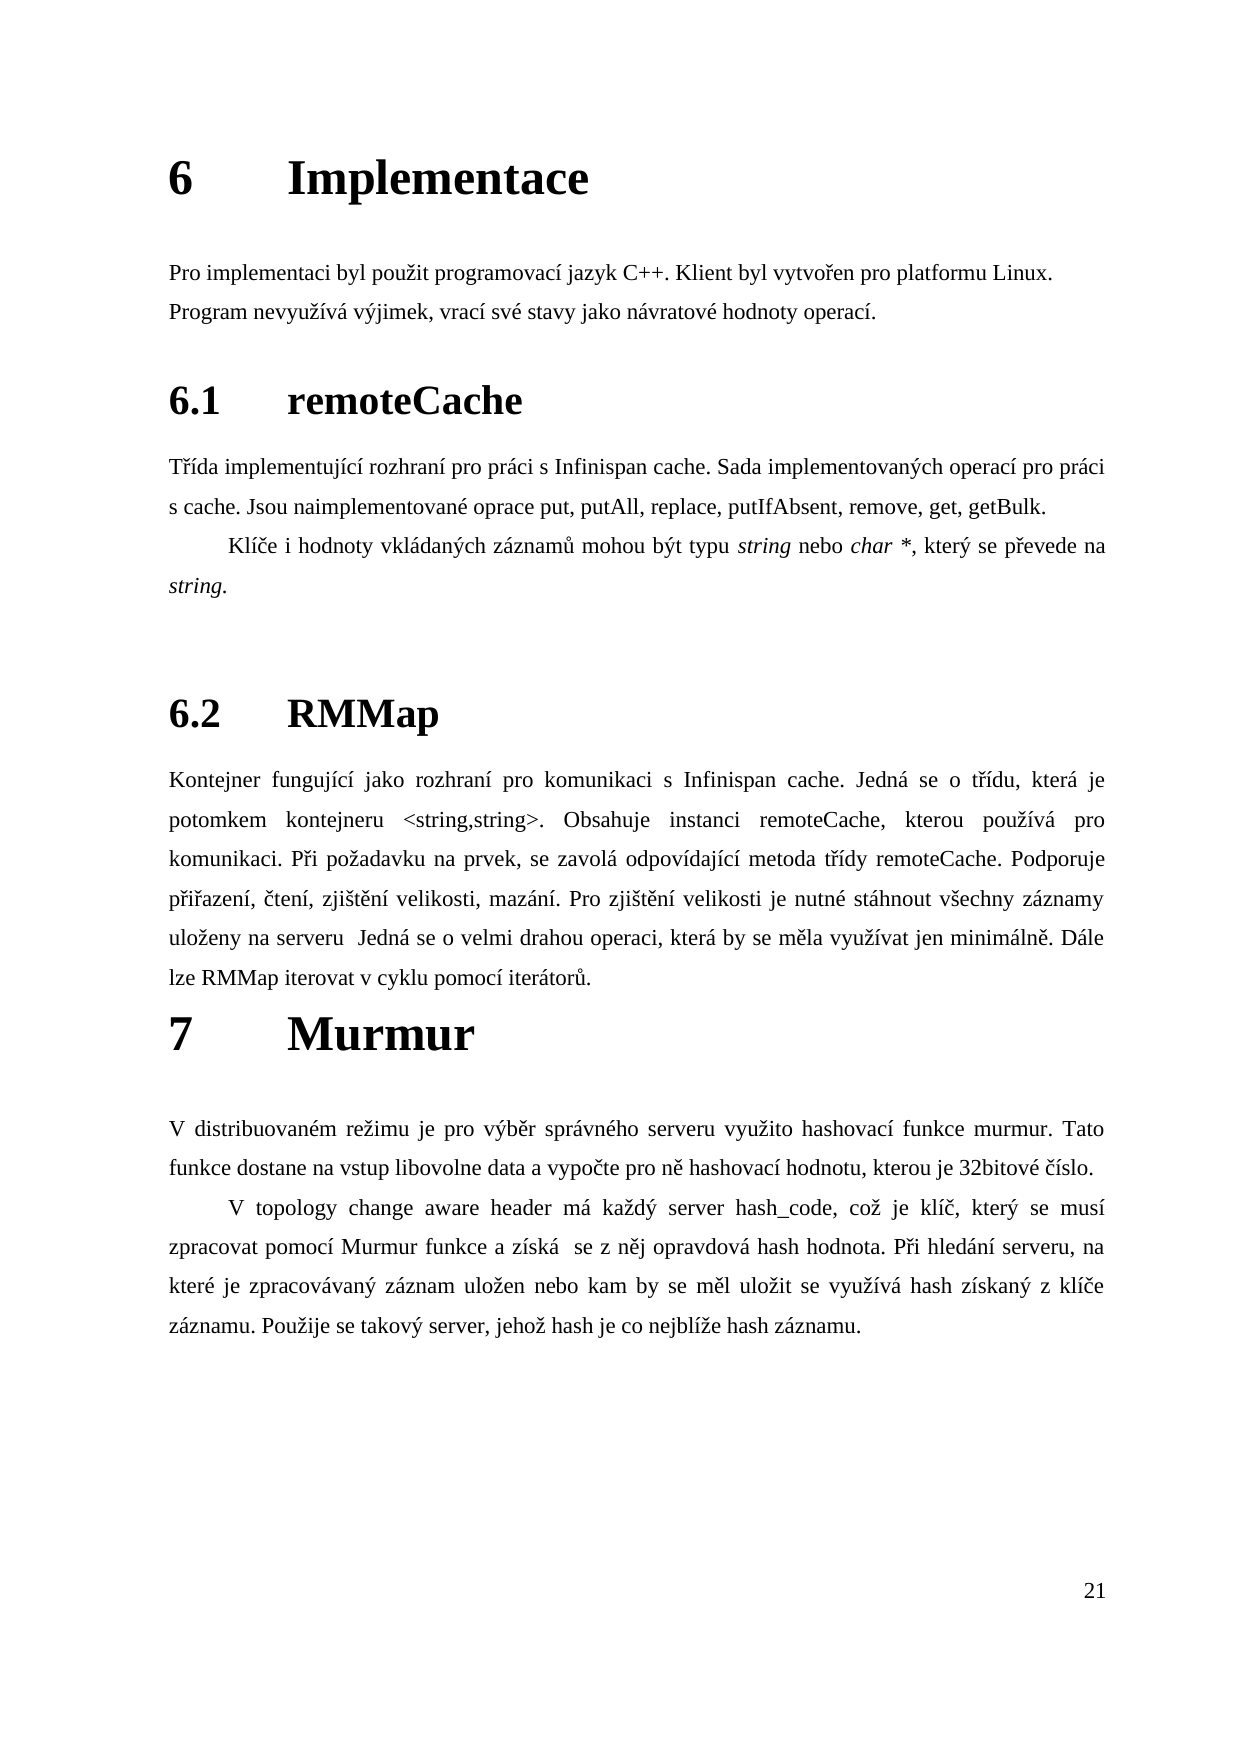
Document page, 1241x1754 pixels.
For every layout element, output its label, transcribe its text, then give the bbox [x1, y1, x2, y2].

text Klíče i hodnoty vkládaných záznamů mohou být typu string nebo char *, který se převede na string. [169, 532, 1106, 598]
text V distribuovaném režimu je pro výběr správného serveru využito hashovací funkce murmur. Tato funkce dostane na vstup libovolne data a vypočte pro ně hashovací hodnotu, kterou je 32bitové číslo. [169, 1114, 1106, 1180]
text Pro implementaci byl použit programovací jazyk C++. Klient byl vytvořen pro platformu Linux. [169, 259, 1106, 285]
subtitle Implementace [169, 148, 1106, 205]
text V topology change aware header má každý server hash_code, což je klíč, který se musí zpracovat pomocí Murmur funkce a získá se z něj opravdová hash hodnota. Při hledání serveru, na které je zpracovávaný záznam uložen nebo kam by se měl uložit se využívá hash získaný z klíče záznamu. Použije se takový server, jehož hash je co nejblíže hash záznamu. [169, 1193, 1106, 1338]
subtitle RMMap [169, 688, 1106, 736]
text Třída implementující rozhraní pro práci s Infinispan cache. Sada implementovaných operací pro práci s cache. Jsou naimplementované oprace put, putAll, replace, putIfAbsent, remove, get, getBulk. [169, 453, 1106, 519]
subtitle remoteCache [169, 375, 1106, 423]
text Program nevyužívá výjimek, vrací své stavy jako návratové hodnoty operací. [169, 298, 1106, 325]
subtitle Murmur [169, 1003, 1106, 1061]
text Kontejner fungující jako rozhraní pro komunikaci s Infinispan cache. Jedná se o třídu, která je potomkem kontejneru <string,string>. Obsahuje instanci remoteCache, kterou používá pro komunikaci. Při požadavku na prvek, se zavolá odpovídající metoda třídy remoteCache. Podporuje přiřazení, čtení, zjištění velikosti, mazání. Pro zjištění velikosti je nutné stáhnout všechny záznamy uloženy na serveru Jedná se o velmi drahou operaci, která by se měla využívat jen minimálně. Dále lze RMMap iterovat v cyklu pomocí iterátorů. [169, 766, 1106, 990]
